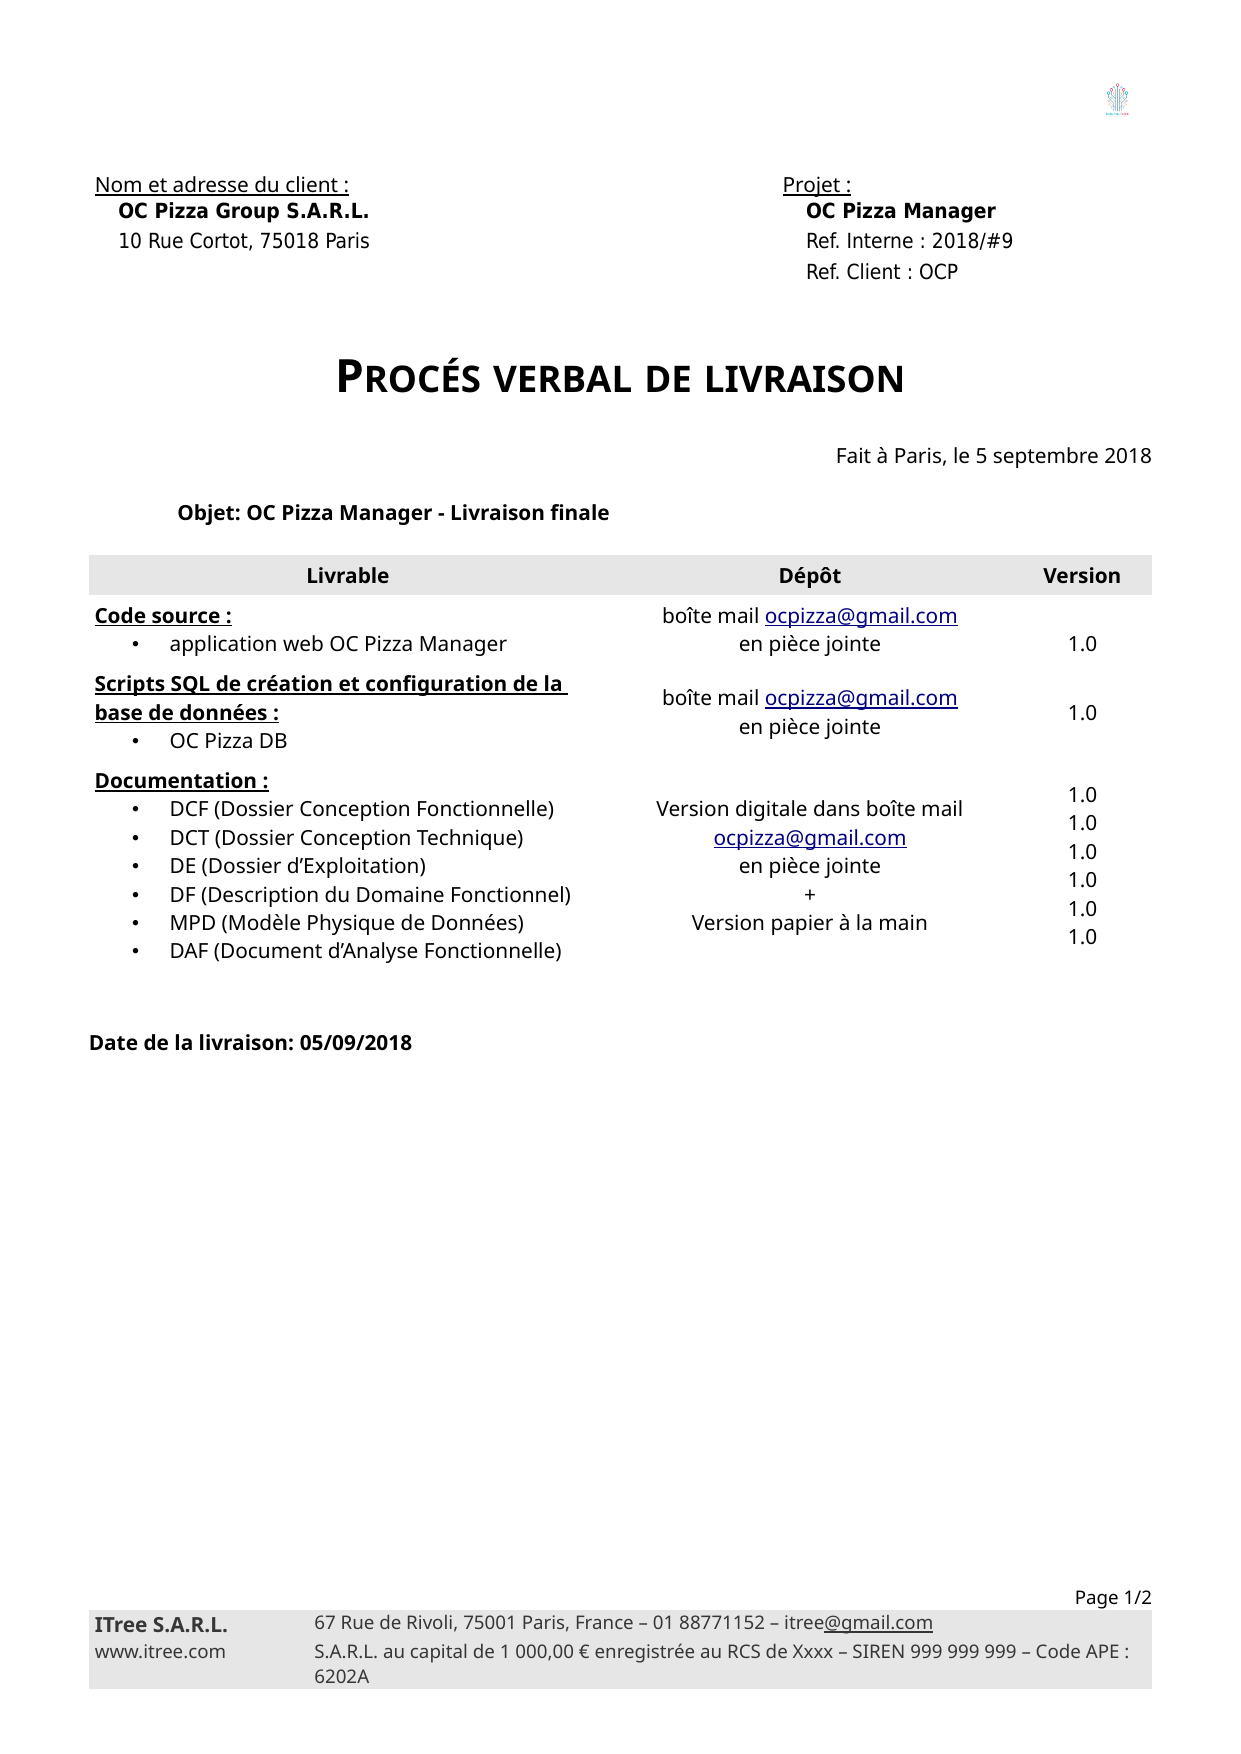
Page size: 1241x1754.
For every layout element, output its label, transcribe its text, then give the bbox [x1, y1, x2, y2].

table_header Dépôt [607, 555, 1013, 595]
table_cell Documentation : DCF (Dossier Conception Fonctionnelle) DCT (Dossier Conception Technique) DE (Dossier d’Exploitation) DF (Description du Domaine Fonctionnel) MPD (Modèle Physique de Données) DAF (Document d’Analyse Fonctionnelle) [89, 760, 607, 971]
table_cell 1.0 1.0 1.0 1.0 1.0 1.0 [1013, 760, 1152, 971]
table_cell 1.0 [1013, 595, 1152, 663]
table_header Version [1013, 555, 1152, 595]
table_cell boîte mail ocpizza@gmail.com en pièce jointe [607, 595, 1013, 663]
text Objet: OC Pizza Manager - Livraison finale [177, 498, 1152, 527]
table_cell boîte mail ocpizza@gmail.com en pièce jointe [607, 664, 1013, 760]
table_cell Version digitale dans boîte mail ocpizza@gmail.com en pièce jointe + Version papier à la main [607, 760, 1013, 971]
text Fait à Paris, le 5 septembre 2018 [88, 441, 1152, 470]
table_cell Scripts SQL de création et configuration de la base de données : OC Pizza DB [89, 664, 607, 760]
table_cell 1.0 [1013, 664, 1152, 760]
title Procés verbal de livraison [88, 344, 1152, 406]
table_cell Code source : application web OC Pizza Manager [89, 595, 607, 663]
table_header Livrable [89, 555, 607, 595]
picture [1089, 71, 1146, 129]
text Date de la livraison: 05/09/2018 [88, 1028, 1152, 1056]
